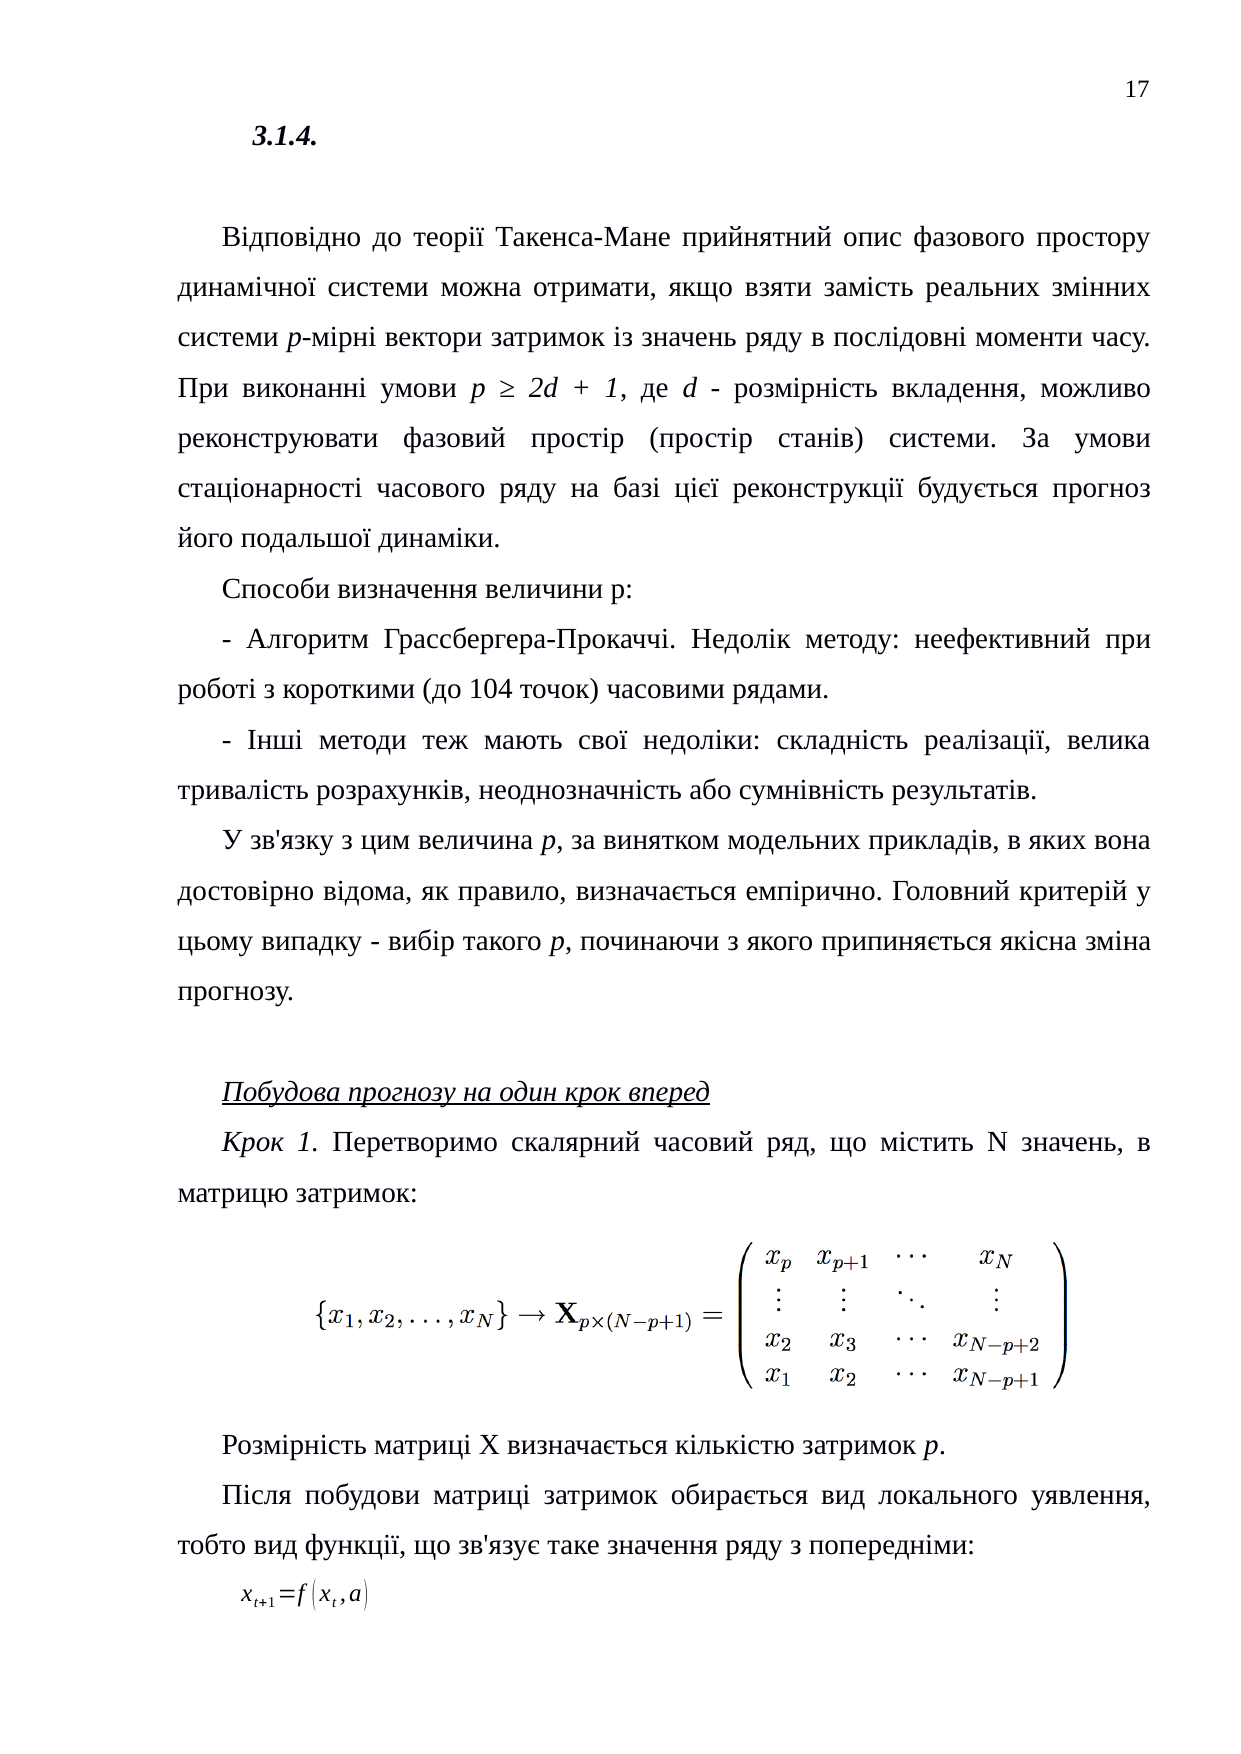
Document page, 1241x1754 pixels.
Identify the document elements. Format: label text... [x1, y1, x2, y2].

text - Алгоритм Грассбергера-Прокаччі. Недолік методу: неефективний при роботі з короткими (до 104 точок) часовими рядами. [177, 621, 1152, 705]
picture [286, 1225, 1087, 1410]
subtitle Прогнозування на основі локальна апроксимація (LA) [252, 118, 1152, 152]
text Крок 1. Перетворимо скалярний часовий ряд, що містить N значень, в матрицю затримок: [177, 1124, 1152, 1208]
text У зв'язку з цим величина p, за винятком модельних прикладів, в яких вона достовірно відома, як правило, визначається емпірично. Головний критерій у цьому випадку - вибір такого p, починаючи з якого припиняється якісна зміна прогнозу. [177, 822, 1152, 1007]
text Способи визначення величини p: [177, 571, 1152, 604]
text Побудова прогнозу на один крок вперед [177, 1074, 1152, 1108]
text Відповідно до теорії Такенса-Мане прийнятний опис фазового простору динамічної системи можна отримати, якщо взяти замість реальних змінних системи p-мірні вектори затримок із значень ряду в послідовні моменти часу. При виконанні умови p ≥ 2d + 1, де d - розмірність вкладення, можливо реконструювати фазовий простір (простір станів) системи. За умови стаціонарності часового ряду на базі цієї реконструкції будується прогноз його подальшої динаміки. [177, 219, 1152, 554]
text Розмірність матриці X визначається кількістю затримок p. [177, 1427, 1152, 1460]
text Після побудови матриці затримок обирається вид локального уявлення, тобто вид функції, що зв'язує таке значення ряду з попередніми: [177, 1477, 1152, 1561]
text - Інші методи теж мають свої недоліки: складність реалізації, велика тривалість розрахунків, неоднозначність або сумнівність результатів. [177, 722, 1152, 806]
